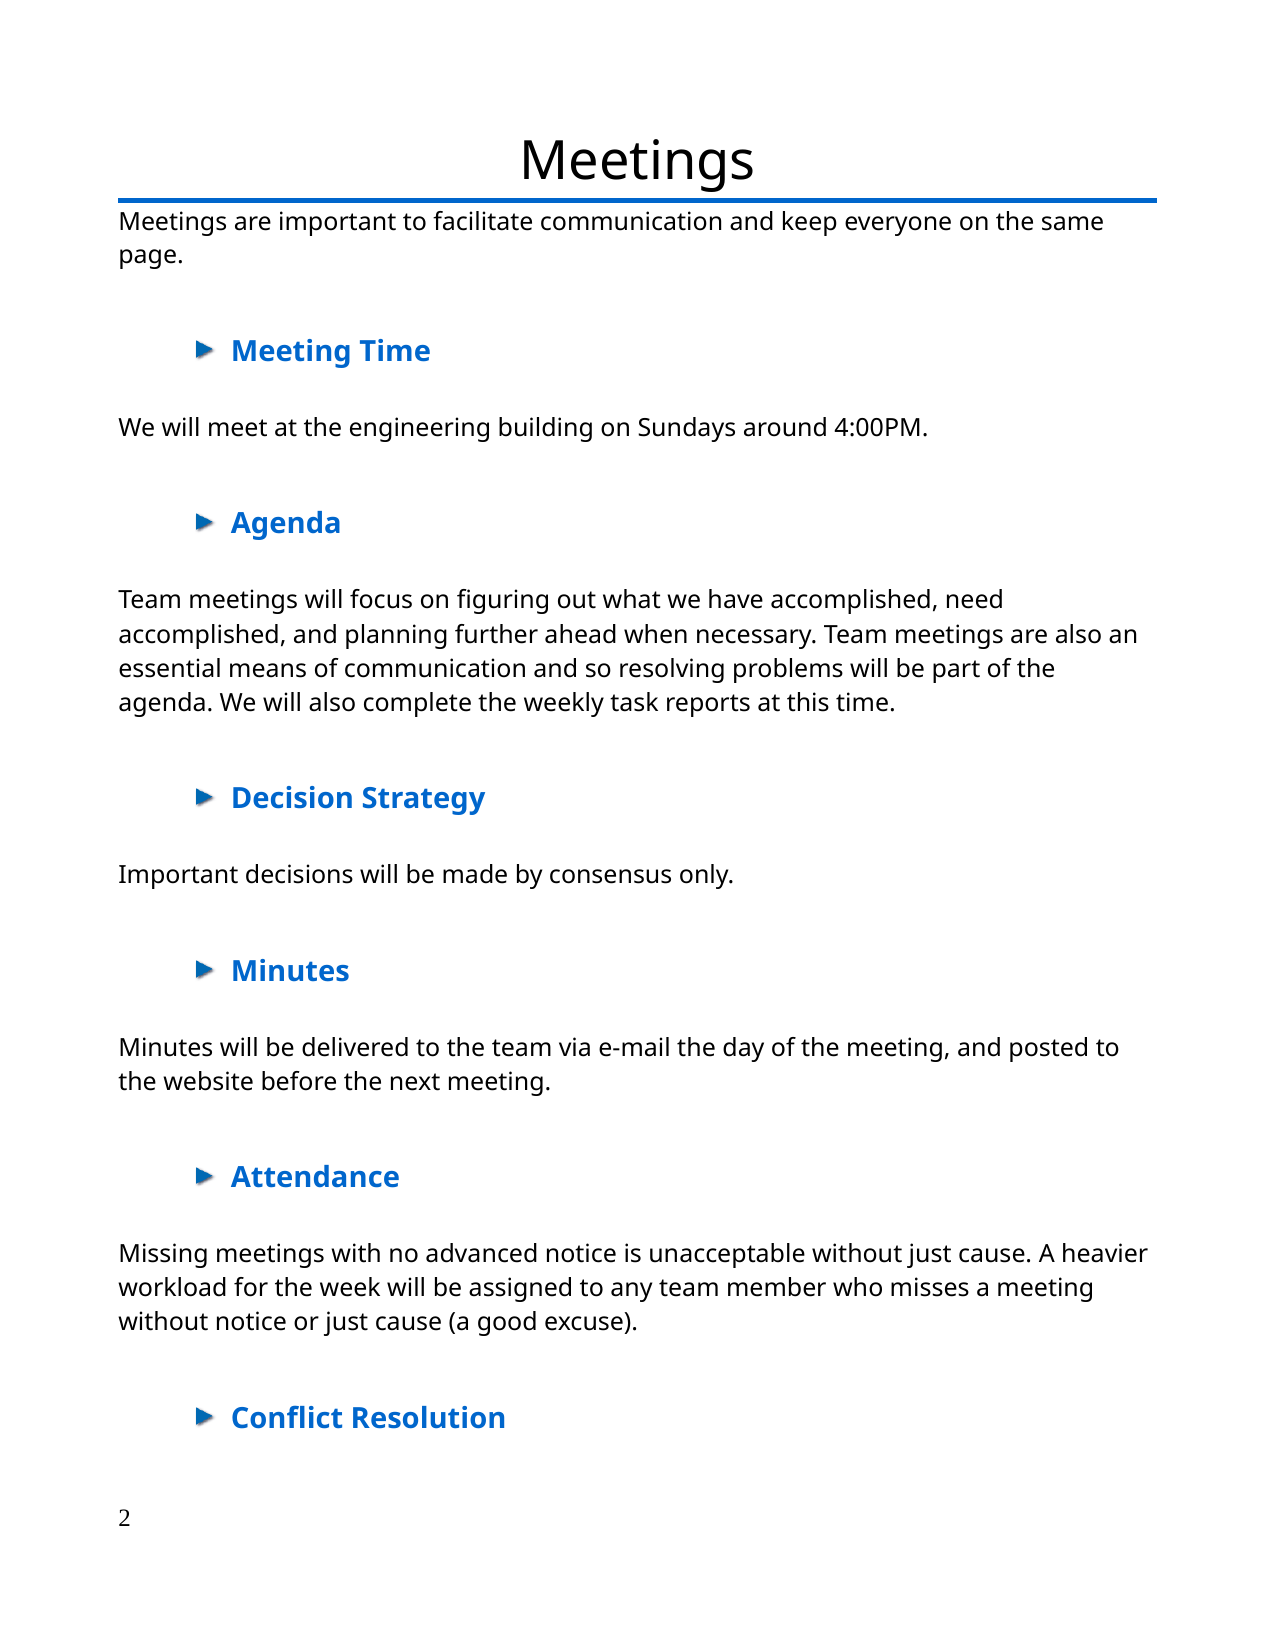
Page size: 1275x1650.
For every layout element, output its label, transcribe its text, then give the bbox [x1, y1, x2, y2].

subtitle Meetings [118, 118, 1157, 198]
subtitle Agenda [193, 503, 1157, 542]
subtitle Decision Strategy [193, 777, 1157, 817]
text Important decisions will be made by consensus only. [118, 857, 1157, 891]
picture [194, 338, 217, 362]
text Minutes will be delivered to the team via e-mail the day of the meeting, and posted to the website before the next meeting. [118, 1029, 1157, 1097]
subtitle Attendance [193, 1157, 1157, 1196]
subtitle Conflict Resolution [193, 1397, 1157, 1437]
picture [194, 1165, 217, 1188]
picture [194, 511, 217, 534]
text Team meetings will focus on figuring out what we have accomplished, need accomplished, and planning further ahead when necessary. Team meetings are also an essential means of communication and so resolving problems will be part of the agenda. We will also complete the weekly task reports at this time. [118, 582, 1157, 718]
text Missing meetings with no advanced notice is unacceptable without just cause. A heavier workload for the week will be assigned to any team member who misses a meeting without notice or just cause (a good excuse). [118, 1236, 1157, 1338]
subtitle Minutes [193, 950, 1157, 990]
picture [194, 786, 217, 809]
picture [194, 1405, 217, 1429]
picture [194, 958, 217, 982]
subtitle Meeting Time [193, 330, 1157, 370]
text We will meet at the engineering building on Sundays around 4:00PM. [118, 410, 1157, 444]
text Meetings are important to facilitate communication and keep everyone on the same page. [118, 203, 1157, 271]
